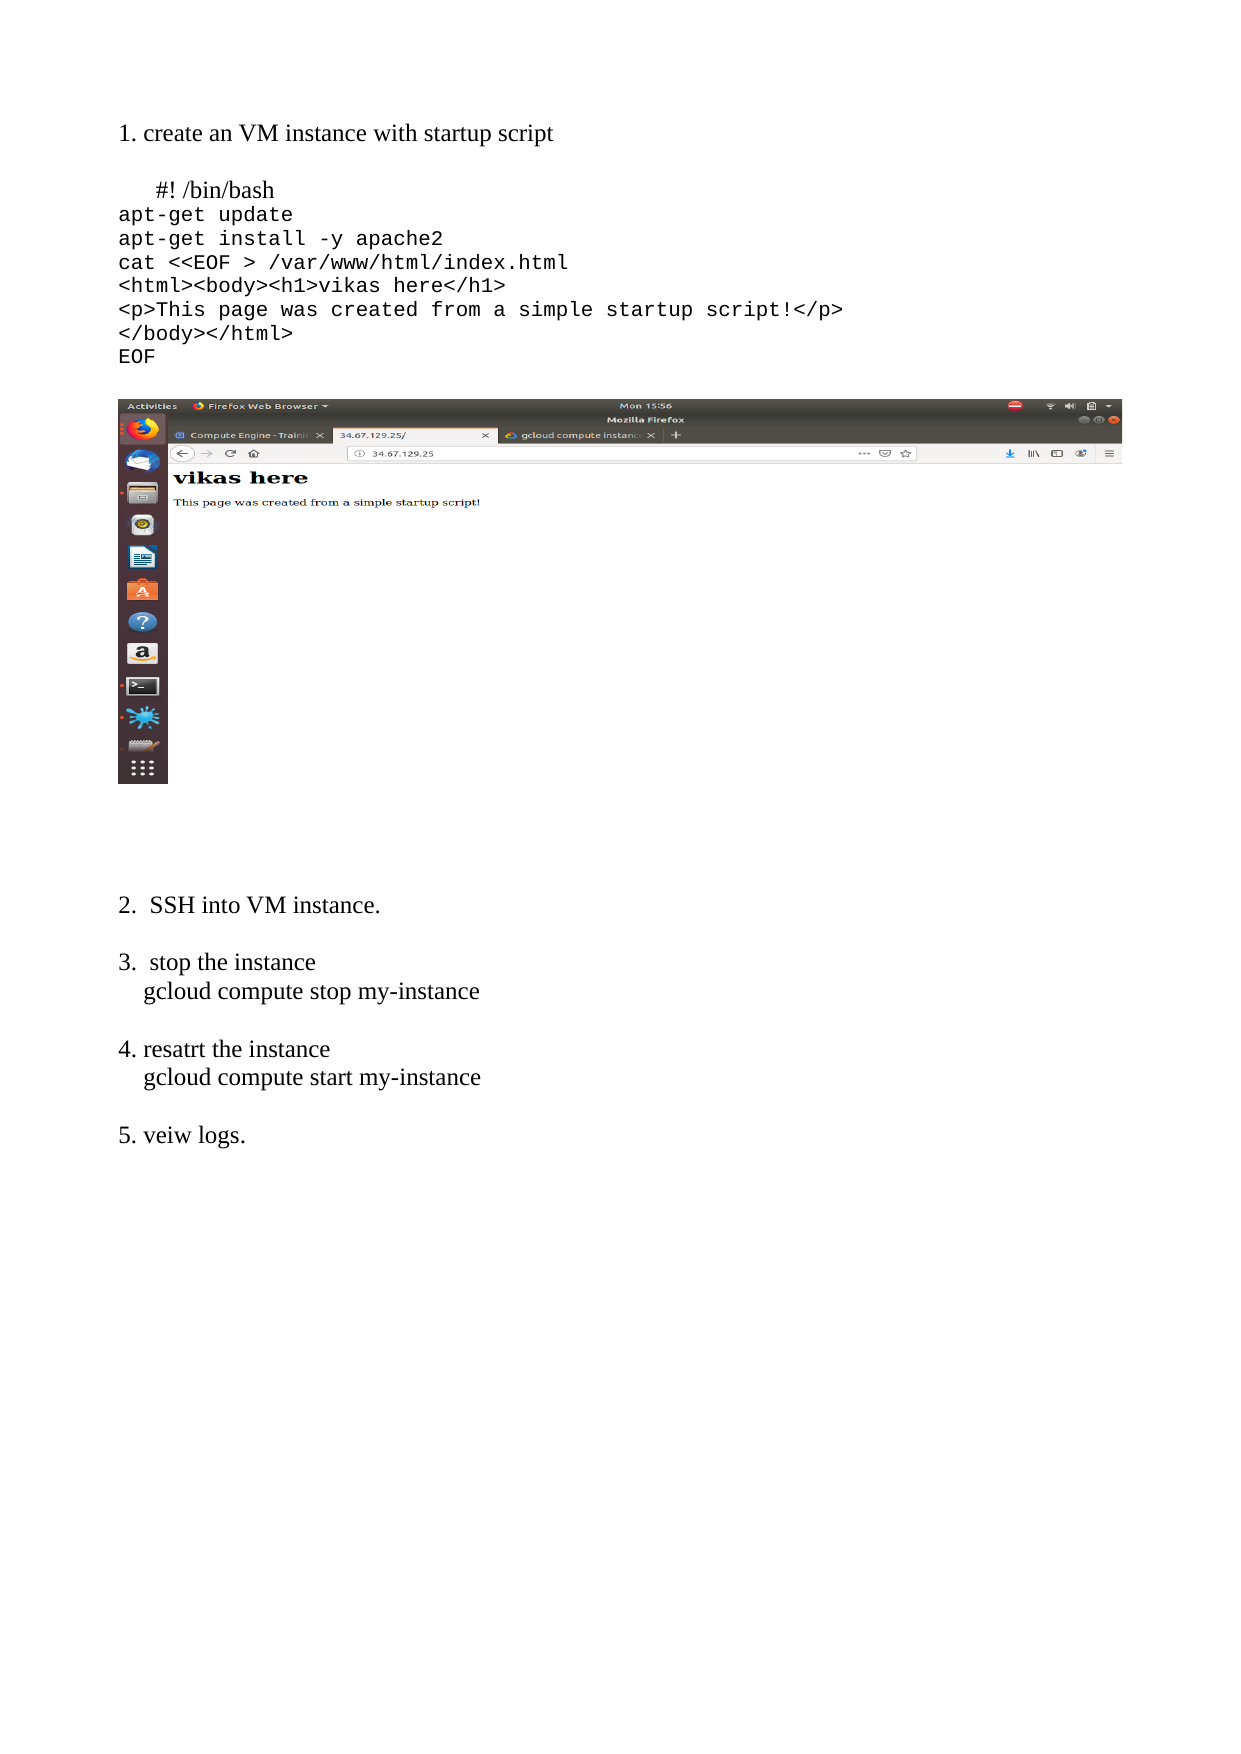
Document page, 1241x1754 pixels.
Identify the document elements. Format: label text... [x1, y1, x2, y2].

text 4. resatrt the instance [118, 1034, 1122, 1062]
text <p>This page was created from a simple startup script!</p> [118, 299, 1122, 323]
text 5. veiw logs. [118, 1120, 1122, 1149]
text </body></html> [118, 323, 1122, 346]
text 1. create an VM instance with startup script [118, 118, 1122, 147]
text apt-get install -y apache2 [118, 228, 1122, 252]
text 3. stop the instance [118, 947, 1122, 976]
text gcloud compute stop my-instance [118, 976, 1122, 1005]
text EOF [118, 346, 1122, 370]
text <html><body><h1>vikas here</h1> [118, 275, 1122, 299]
text #! /bin/bash [118, 176, 1122, 204]
text 2. SSH into VM instance. [118, 890, 1122, 919]
text cat <<EOF > /var/www/html/index.html [118, 252, 1122, 275]
text apt-get update [118, 204, 1122, 228]
text gcloud compute start my-instance [118, 1062, 1122, 1091]
picture [118, 399, 1123, 784]
